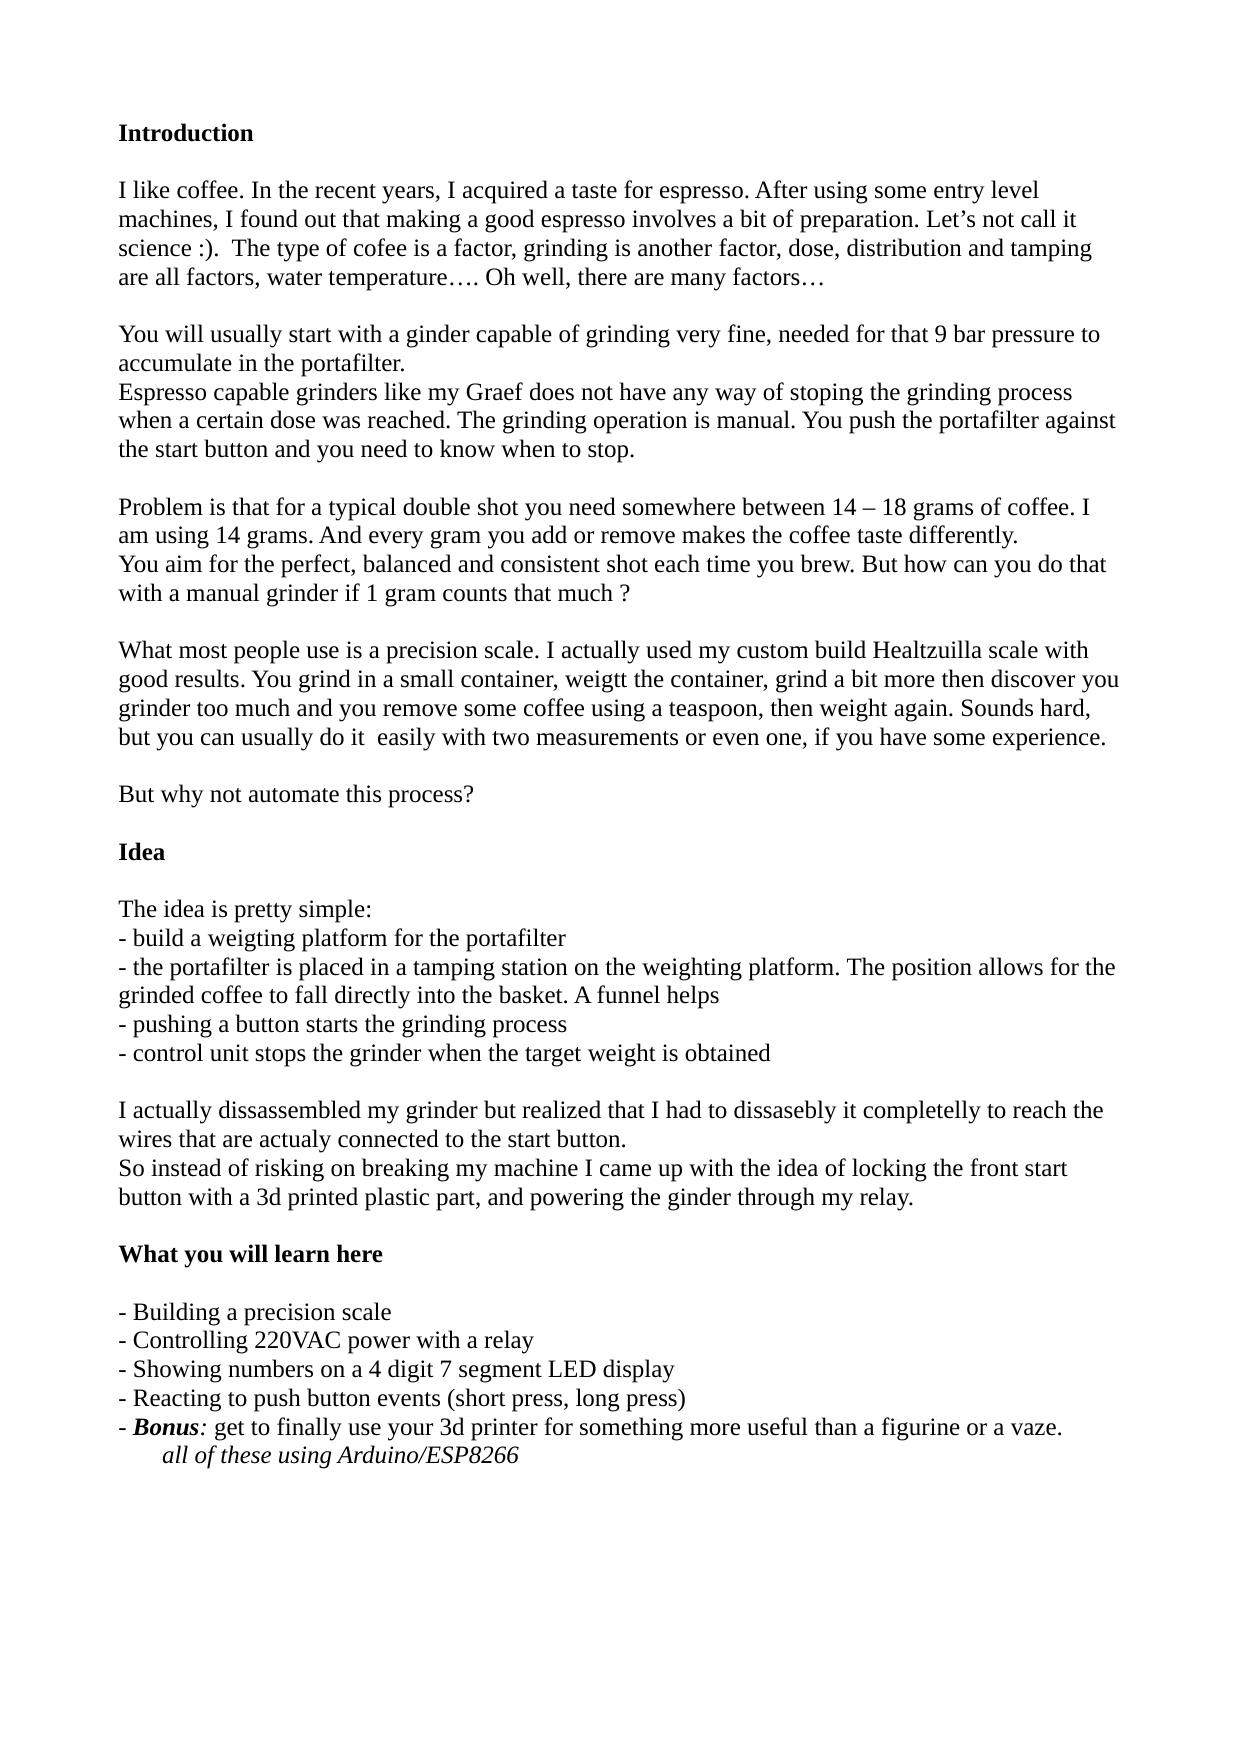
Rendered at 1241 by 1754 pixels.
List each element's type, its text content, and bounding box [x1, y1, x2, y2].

text - control unit stops the grinder when the target weight is obtained [118, 1038, 1122, 1067]
text I actually dissassembled my grinder but realized that I had to dissasebly it completelly to reach the wires that are actualy connected to the start button. [118, 1096, 1122, 1153]
text You will usually start with a ginder capable of grinding very fine, needed for that 9 bar pressure to accumulate in the portafilter. [118, 319, 1122, 377]
text What you will learn here [118, 1239, 1122, 1268]
text What most people use is a precision scale. I actually used my custom build Healtzuilla scale with good results. You grind in a small container, weigtt the container, grind a bit more then discover you grinder too much and you remove some coffee using a teaspoon, then weight again. Sounds hard, but you can usually do it easily with two measurements or even one, if you have some experience. [118, 636, 1122, 751]
text So instead of risking on breaking my machine I came up with the idea of locking the front start button with a 3d printed plastic part, and powering the ginder through my relay. [118, 1153, 1122, 1211]
text I like coffee. In the recent years, I acquired a taste for espresso. After using some entry level machines, I found out that making a good espresso involves a bit of preparation. Let’s not call it science :). The type of cofee is a factor, grinding is another factor, dose, distribution and tamping are all factors, water temperature…. Oh well, there are many factors… [118, 176, 1122, 291]
text Espresso capable grinders like my Graef does not have any way of stoping the grinding process when a certain dose was reached. The grinding operation is manual. You push the portafilter against the start button and you need to know when to stop. [118, 377, 1122, 463]
text You aim for the perfect, balanced and consistent shot each time you brew. But how can you do that with a manual grinder if 1 gram counts that much ? [118, 549, 1122, 607]
text - pushing a button starts the grinding process [118, 1009, 1122, 1038]
text - Controlling 220VAC power with a relay [118, 1326, 1122, 1354]
text - Bonus: get to finally use your 3d printer for something more useful than a figurine or a vaze. [118, 1412, 1122, 1441]
text - the portafilter is placed in a tamping station on the weighting platform. The position allows for the grinded coffee to fall directly into the basket. A funnel helps [118, 952, 1122, 1009]
text - build a weigting platform for the portafilter [118, 923, 1122, 952]
text - Building a precision scale [118, 1297, 1122, 1326]
text all of these using Arduino/ESP8266 [118, 1441, 1122, 1469]
text Introduction [118, 118, 1122, 147]
text Idea [118, 837, 1122, 866]
text But why not automate this process? [118, 779, 1122, 808]
text Problem is that for a typical double shot you need somewhere between 14 – 18 grams of coffee. I am using 14 grams. And every gram you add or remove makes the coffee taste differently. [118, 492, 1122, 549]
text - Reacting to push button events (short press, long press) [118, 1383, 1122, 1412]
text The idea is pretty simple: [118, 894, 1122, 923]
text - Showing numbers on a 4 digit 7 segment LED display [118, 1354, 1122, 1383]
